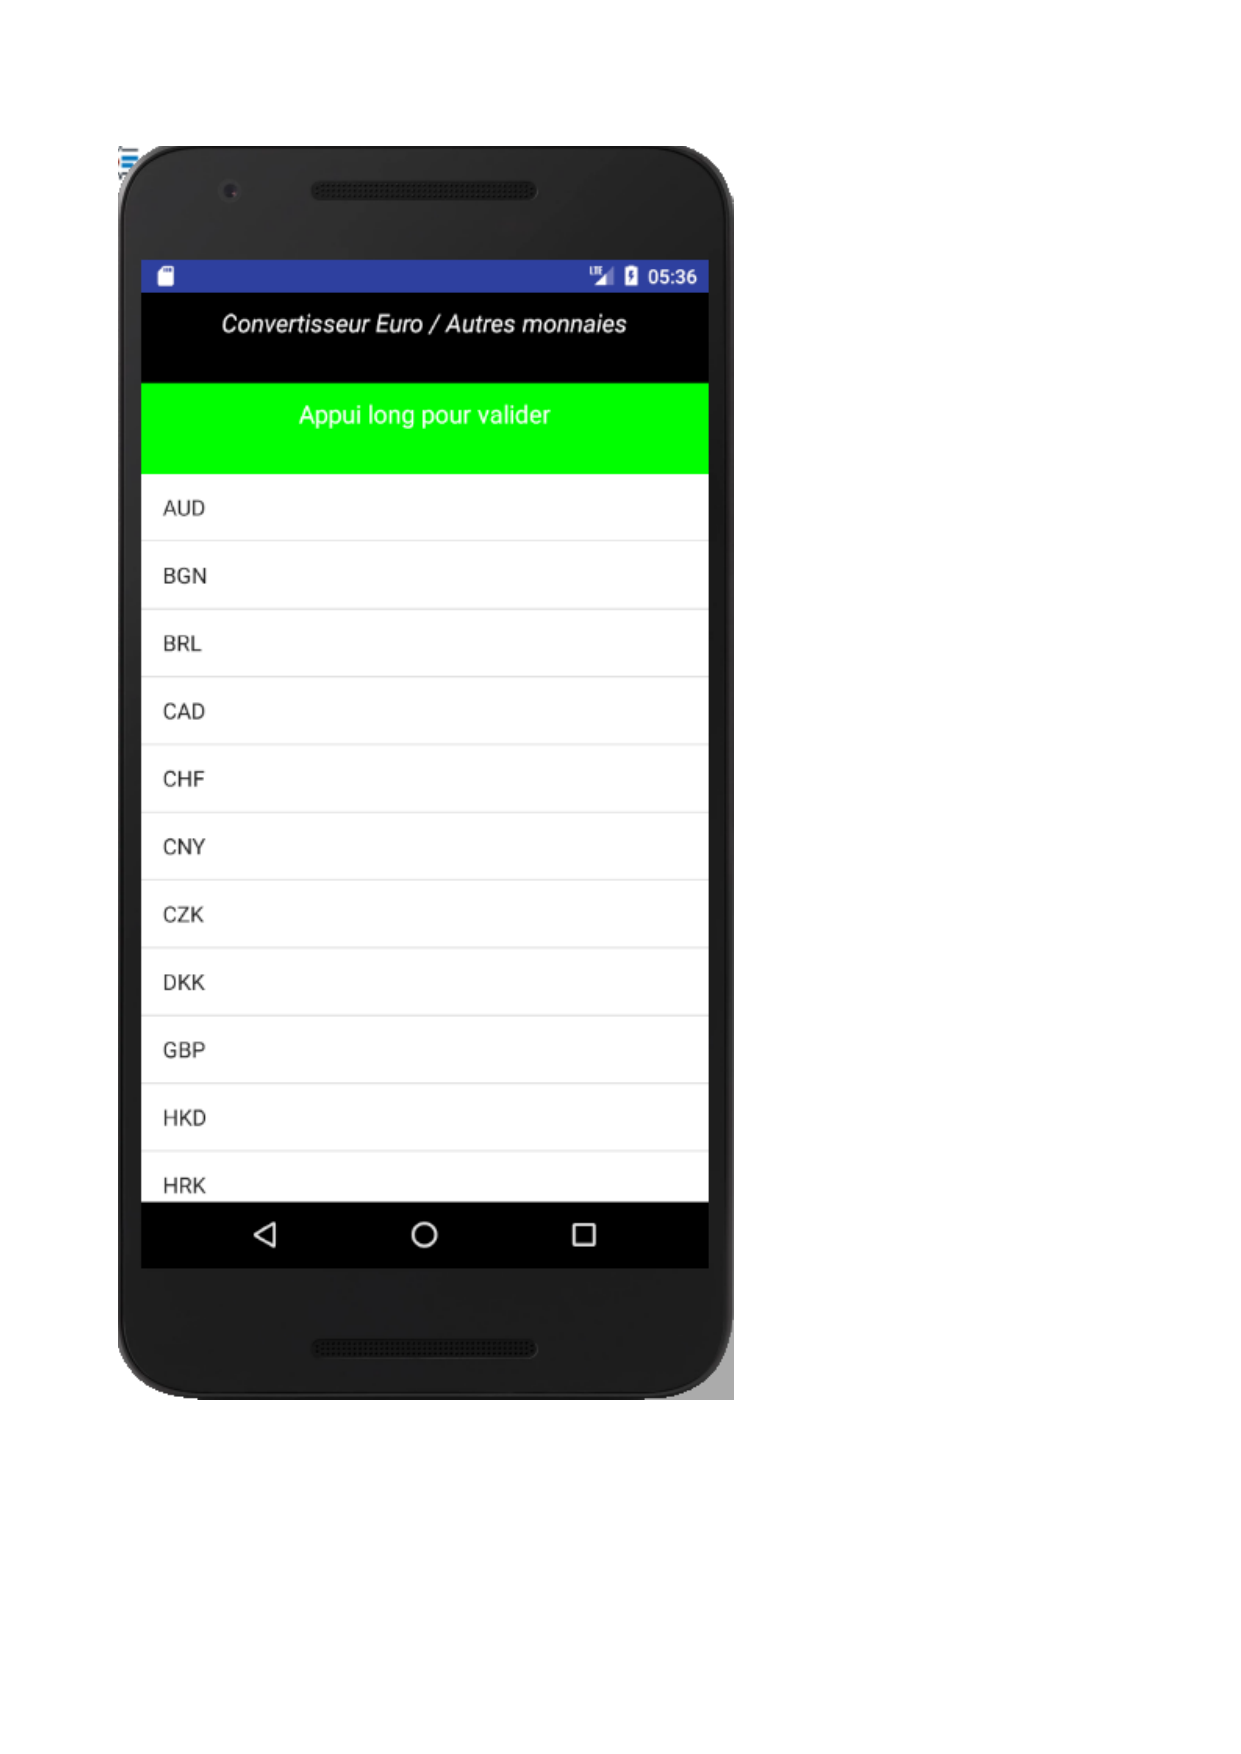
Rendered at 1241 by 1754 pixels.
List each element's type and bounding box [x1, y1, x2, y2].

picture [118, 146, 734, 1400]
